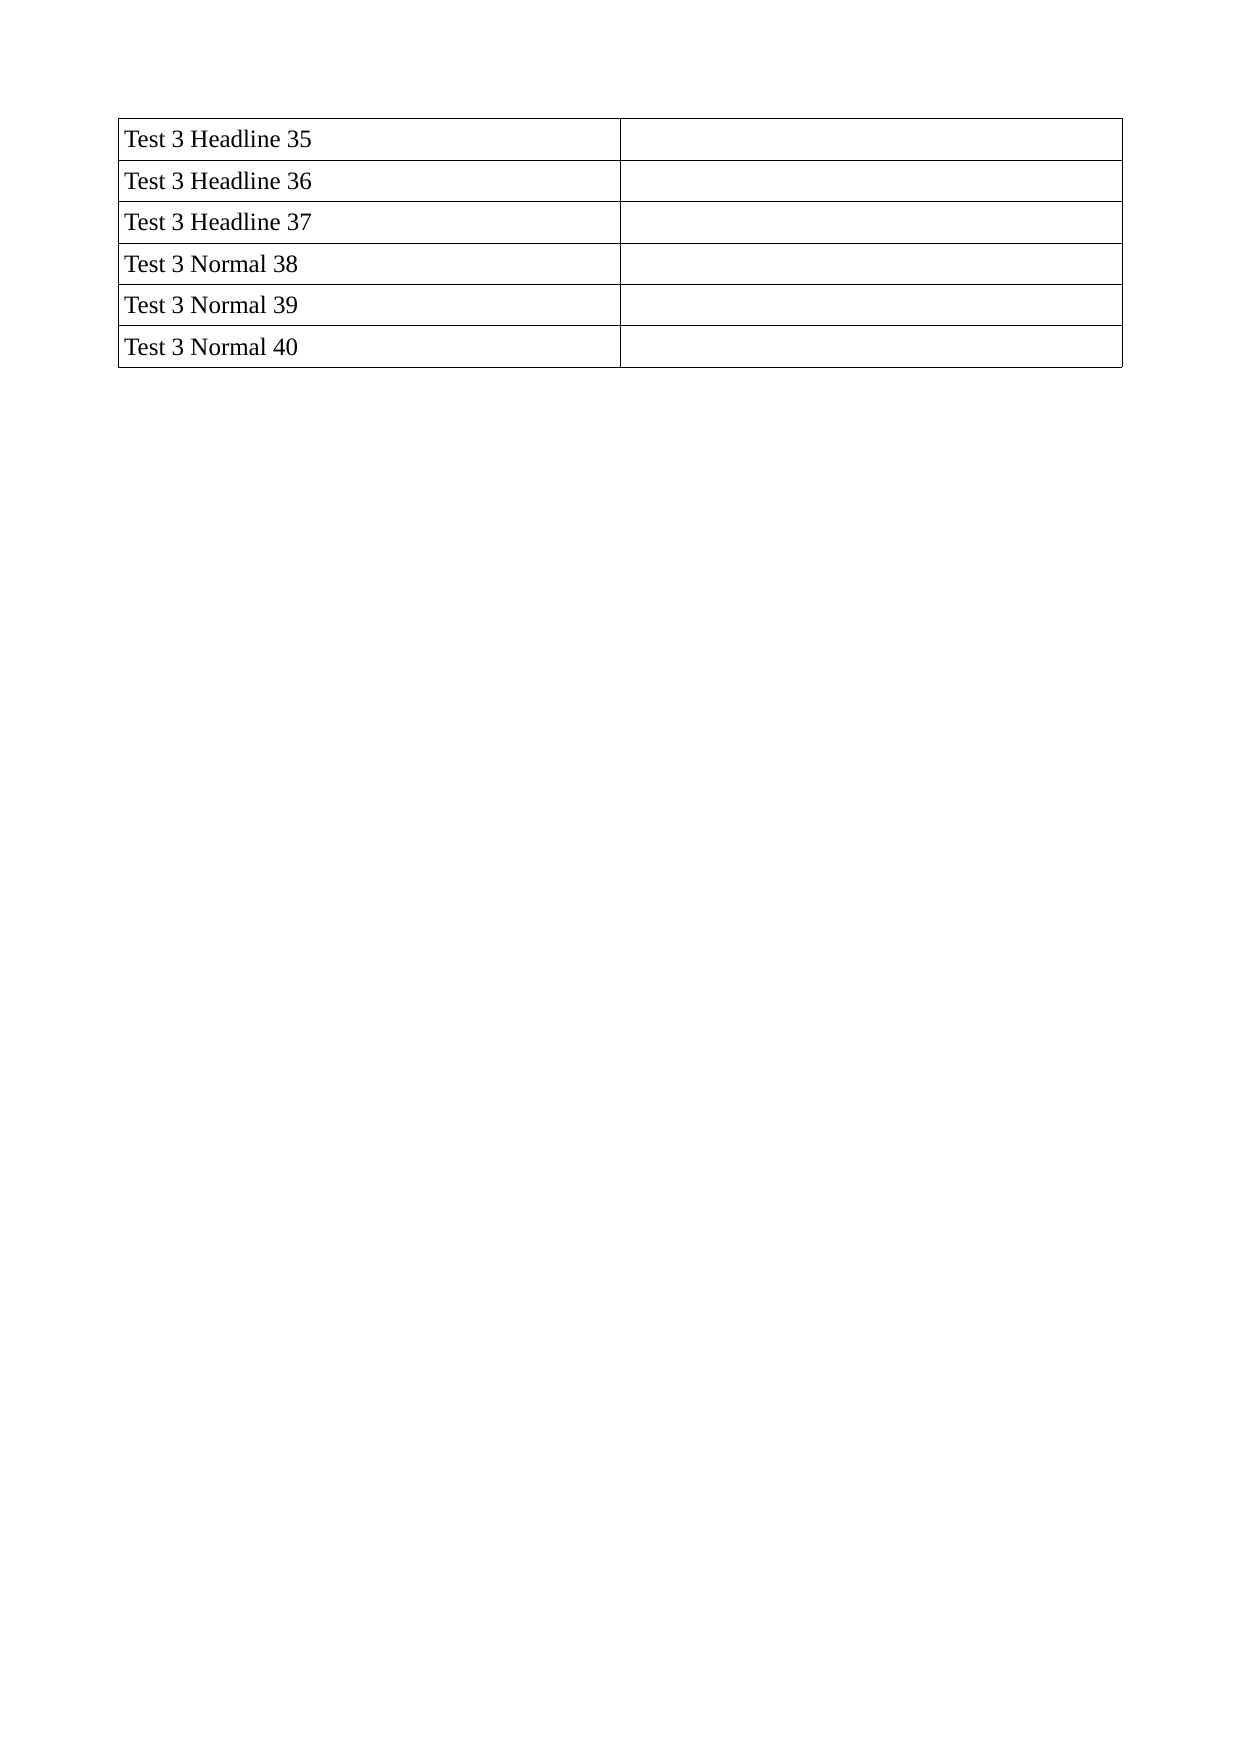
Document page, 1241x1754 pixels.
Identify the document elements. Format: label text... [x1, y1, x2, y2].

table_cell [621, 202, 1122, 242]
table_cell Test 3 Normal 38 [119, 244, 620, 284]
table_cell [621, 285, 1122, 325]
table_cell Test 3 Normal 39 [119, 285, 620, 325]
table_cell [621, 119, 1122, 159]
table_cell Test 3 Headline 36 [119, 161, 620, 201]
table_cell [621, 326, 1122, 367]
table_cell Test 3 Headline 37 [119, 202, 620, 242]
table_cell [621, 244, 1122, 284]
table_cell Test 3 Headline 35 [119, 119, 620, 159]
table_cell [621, 161, 1122, 201]
table_cell Test 3 Normal 40 [119, 326, 620, 367]
